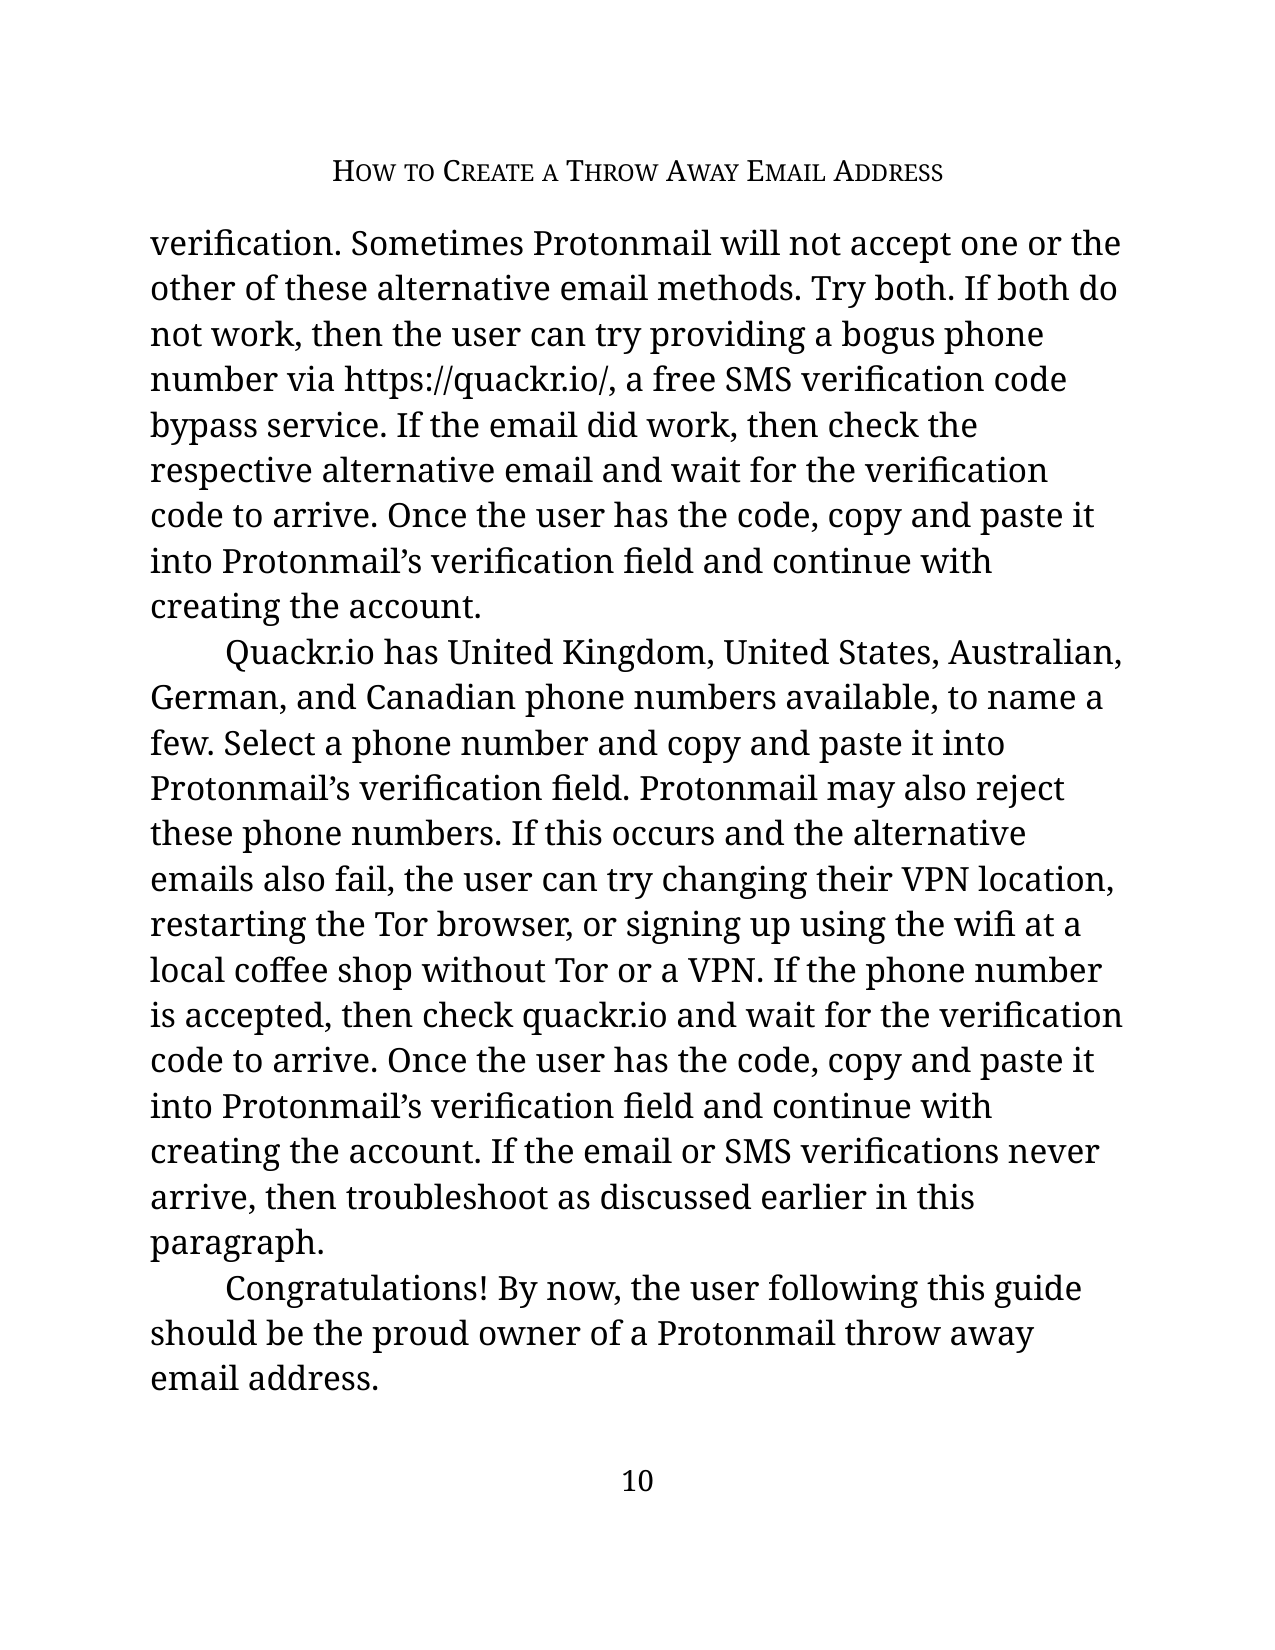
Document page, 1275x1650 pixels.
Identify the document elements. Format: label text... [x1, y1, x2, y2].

text verification. Sometimes Protonmail will not accept one or the other of these alternative email methods. Try both. If both do not work, then the user can try providing a bogus phone number via https://quackr.io/, a free SMS verification code bypass service. If the email did work, then check the respective alternative email and wait for the verification code to arrive. Once the user has the code, copy and paste it into Protonmail’s verification field and continue with creating the account. [150, 220, 1125, 628]
text Congratulations! By now, the user following this guide should be the proud owner of a Protonmail throw away email address. [150, 1264, 1125, 1401]
text Quackr.io has United Kingdom, United States, Australian, German, and Canadian phone numbers available, to name a few. Select a phone number and copy and paste it into Protonmail’s verification field. Protonmail may also reject these phone numbers. If this occurs and the alternative emails also fail, the user can try changing their VPN location, restarting the Tor browser, or signing up using the wifi at a local coffee shop without Tor or a VPN. If the phone number is accepted, then check quackr.io and wait for the verification code to arrive. Once the user has the code, copy and paste it into Protonmail’s verification field and continue with creating the account. If the email or SMS verifications never arrive, then troubleshoot as discussed earlier in this paragraph. [150, 628, 1125, 1264]
